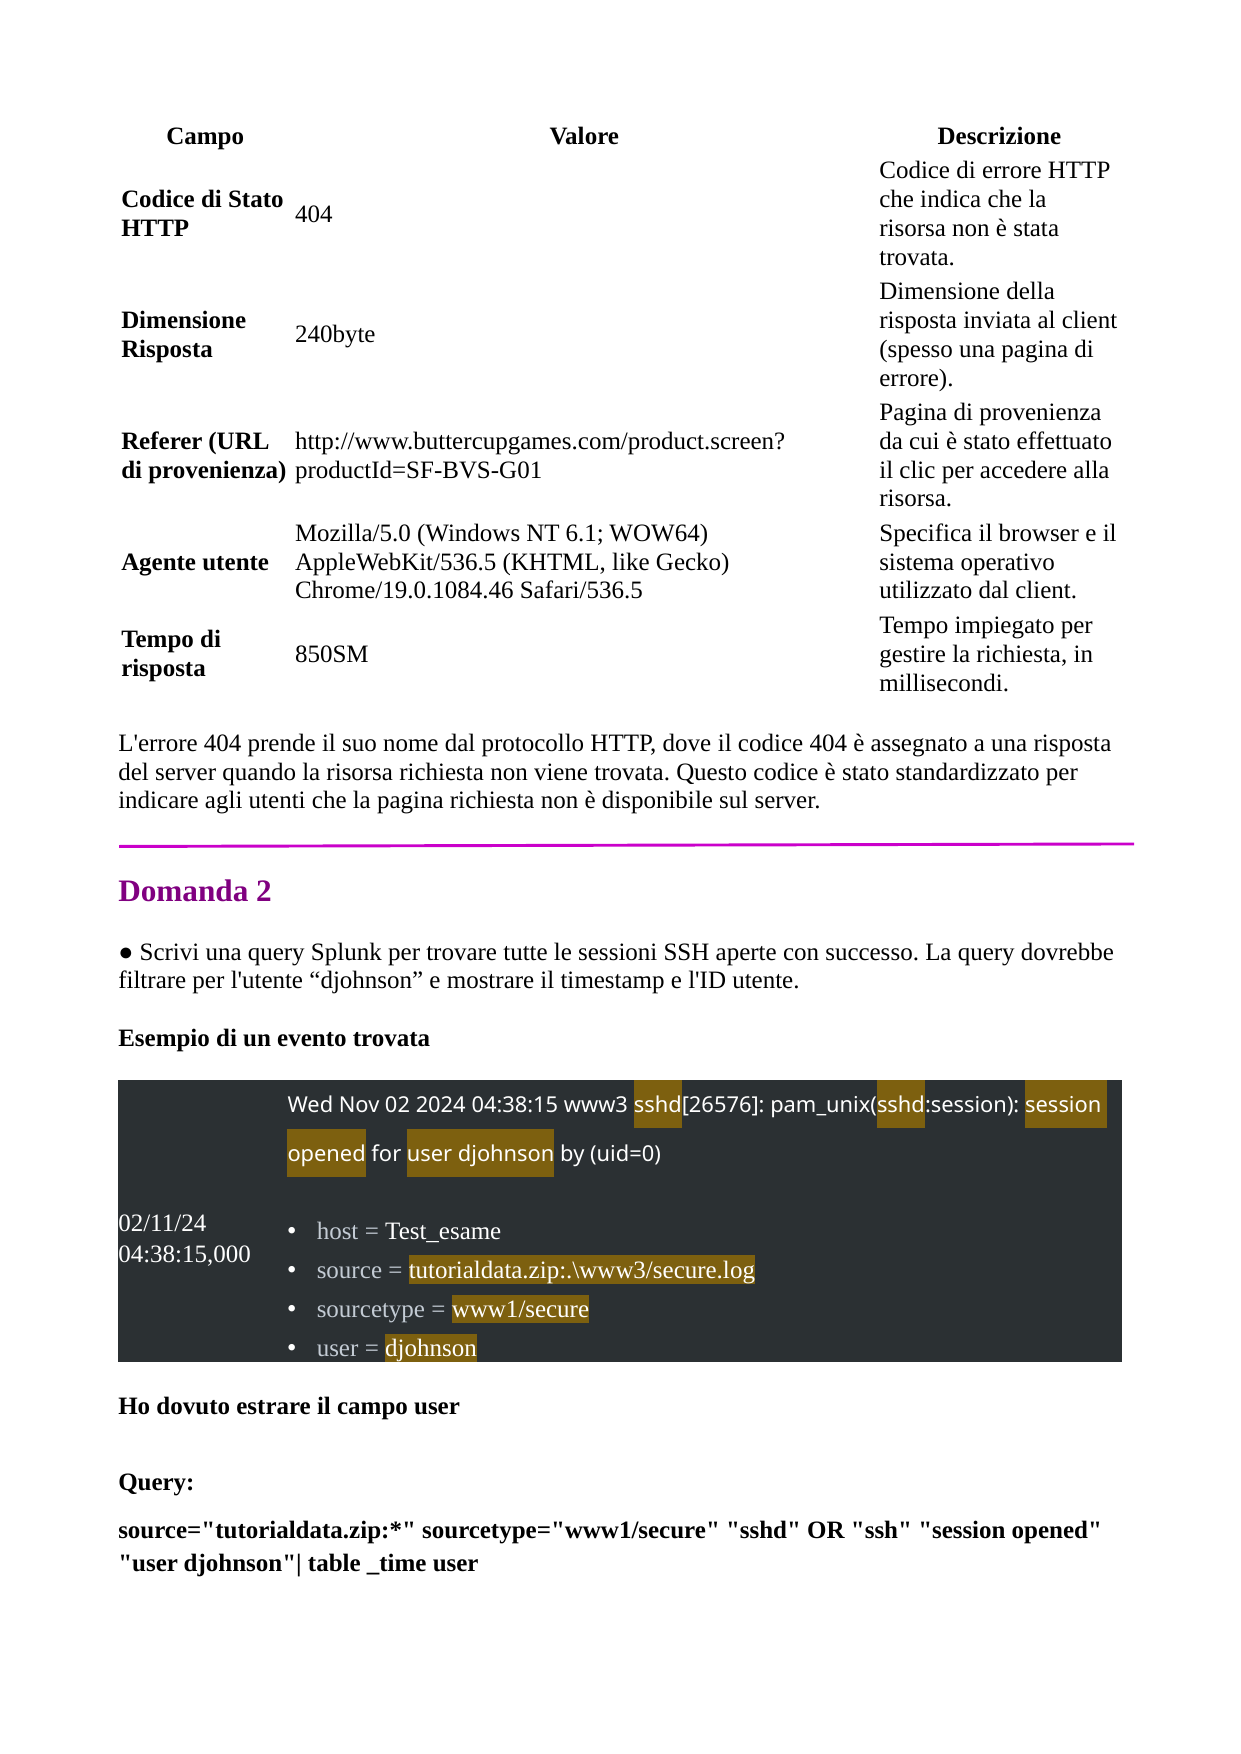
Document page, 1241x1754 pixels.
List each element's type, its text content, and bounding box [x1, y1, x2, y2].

text L'errore 404 prende il suo nome dal protocollo HTTP, dove il codice 404 è assegnato a una risposta del server quando la risorsa richiesta non viene trovata. Questo codice è stato standardizzato per indicare agli utenti che la pagina richiesta non è disponibile sul server. [118, 728, 1122, 814]
text Query: [118, 1467, 1122, 1496]
table_header Wed Nov 02 2024 04:38:15 www3 sshd[26576]: pam_unix(sshd:session): session opened for user djohnson by (uid=0) host = Test_esame source = tutorialdata.zip:.\www3/secure.log sourcetype = www1/secure user = djohnson [287, 1080, 1122, 1362]
text ● Scrivi una query Splunk per trovare tutte le sessioni SSH aperte con successo. La query dovrebbe filtrare per l'utente “djohnsonˮ e mostrare il timestamp e l'ID utente. [118, 937, 1122, 994]
text Domanda 2 [118, 872, 1122, 908]
table_header 02/11/24 04:38:15,000 [118, 1080, 287, 1362]
table_cell Tempo impiegato per gestire la richiesta, in millisecondi. [876, 607, 1122, 699]
table_cell Codice di errore HTTP che indica che la risorsa non è stata trovata. [876, 153, 1122, 273]
table_cell Dimensione della risposta inviata al client (spesso una pagina di errore). [876, 274, 1122, 394]
table_cell http://www.buttercupgames.com/product.screen?productId=SF-BVS-G01 [292, 394, 876, 515]
table_cell 240byte [292, 274, 876, 394]
table_cell Specifica il browser e il sistema operativo utilizzato dal client. [876, 515, 1122, 607]
table_cell Pagina di provenienza da cui è stato effettuato il clic per accedere alla risorsa. [876, 394, 1122, 515]
table_cell 404 [292, 153, 876, 273]
text Esempio di un evento trovata [118, 1023, 1122, 1052]
table_cell Tempo di risposta [118, 607, 292, 699]
text Ho dovuto estrare il campo user [118, 1391, 1122, 1420]
text source="tutorialdata.zip:*" sourcetype="www1/secure" "sshd" OR "ssh" "session opened" "user djohnson"| table _time user [118, 1515, 1122, 1577]
table_cell Codice di Stato HTTP [118, 153, 292, 273]
table_cell Referer (URL di provenienza) [118, 394, 292, 515]
table_cell Mozilla/5.0 (Windows NT 6.1; WOW64) AppleWebKit/536.5 (KHTML, like Gecko) Chrome/19.0.1084.46 Safari/536.5 [292, 515, 876, 607]
table_cell 850SM [292, 607, 876, 699]
table_header Campo [118, 118, 292, 153]
table_header Valore [292, 118, 876, 153]
table_cell Dimensione Risposta [118, 274, 292, 394]
table_header Descrizione [876, 118, 1122, 153]
table_cell Agente utente [118, 515, 292, 607]
